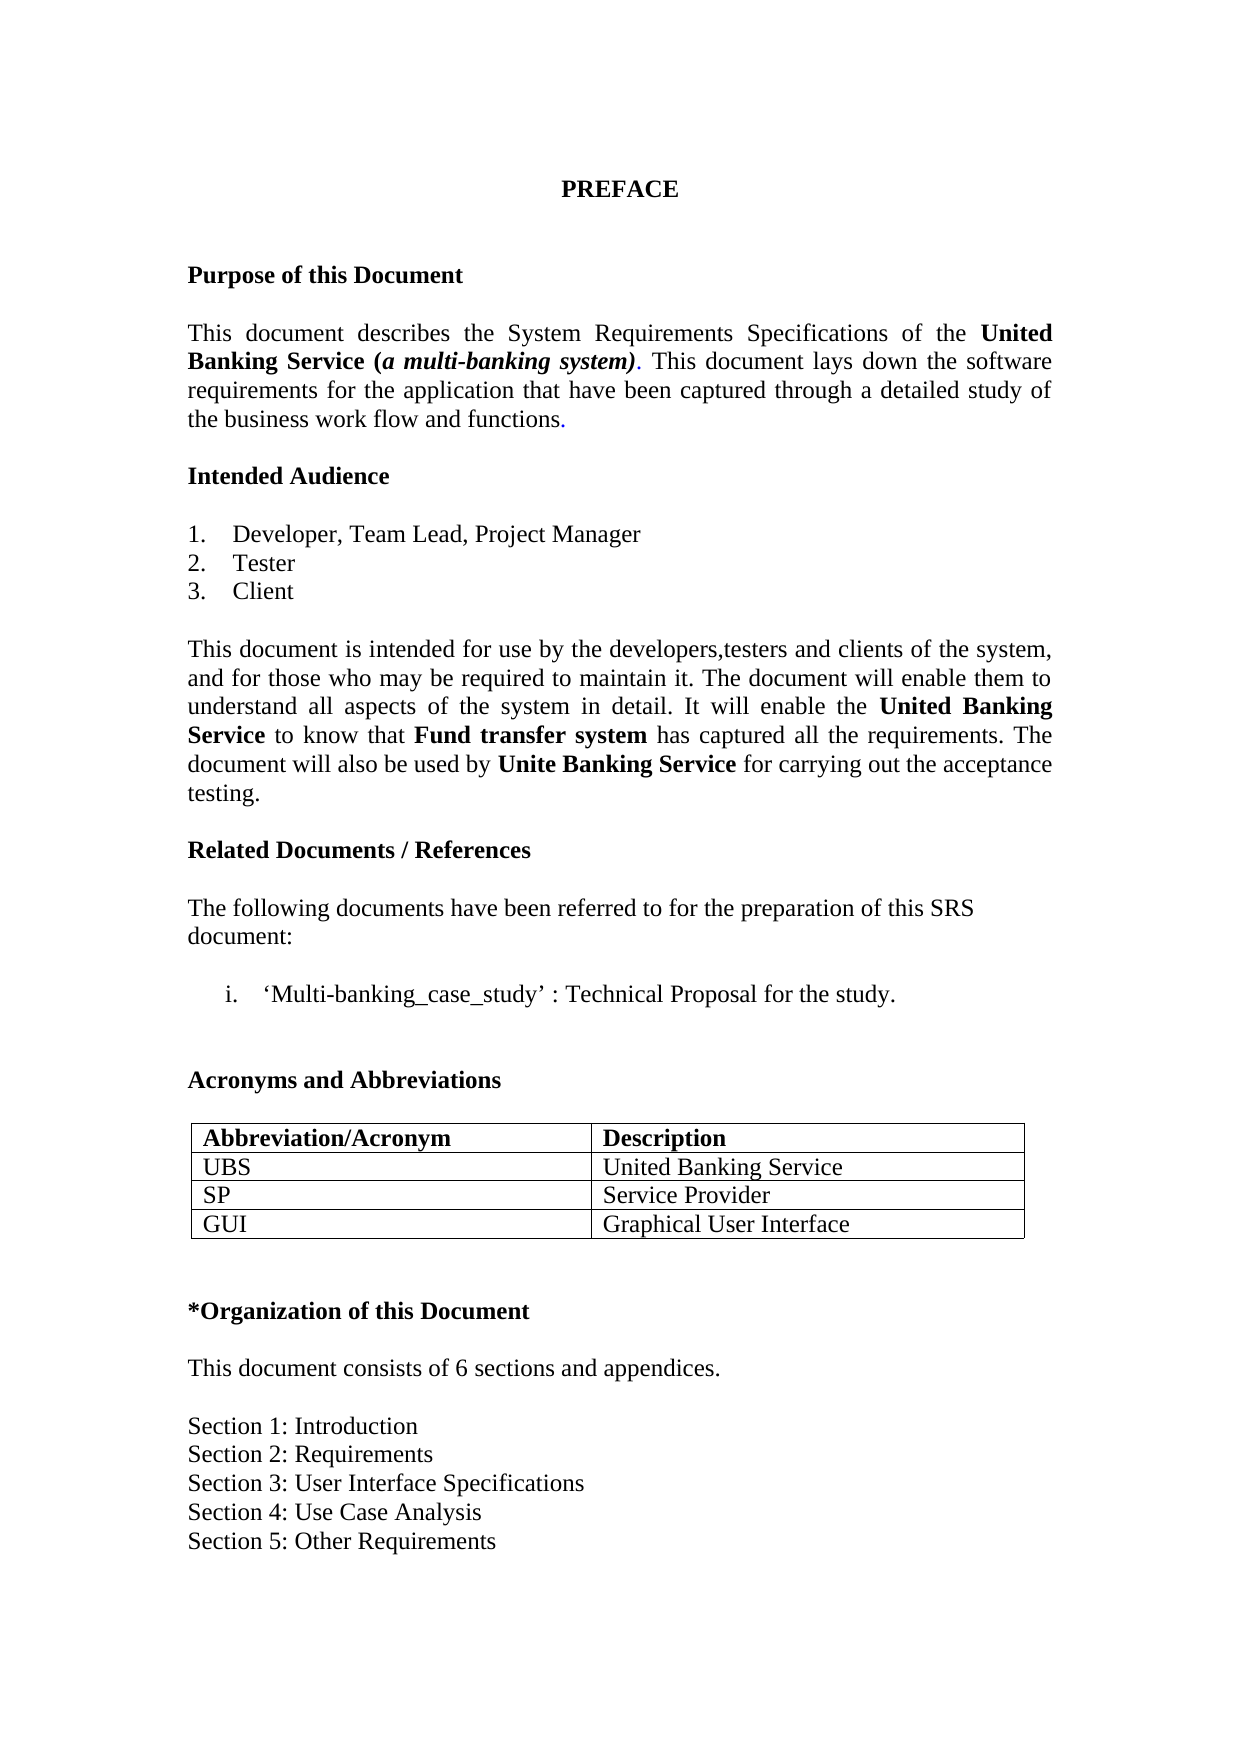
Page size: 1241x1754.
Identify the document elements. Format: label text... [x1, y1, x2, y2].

table_header Abbreviation/Acronym [192, 1124, 591, 1152]
text This document is intended for use by the developers,testers and clients of the system, and for those who may be required to maintain it. The document will enable them to understand all aspects of the system in detail. It will enable the United Banking Service to know that Fund transfer system has captured all the requirements. The document will also be used by Unite Banking Service for carrying out the acceptance testing. [187, 634, 1053, 806]
text This document consists of 6 sections and appendices. [187, 1353, 1053, 1382]
table_cell UBS [192, 1153, 591, 1180]
title PREFACE [187, 174, 1053, 203]
text Related Documents / References [187, 835, 1053, 864]
text This document describes the System Requirements Specifications of the United Banking Service (a multi-banking system). This document lays down the software requirements for the application that have been captured through a detailed study of the business work flow and functions. [187, 318, 1053, 433]
table_cell GUI [192, 1210, 591, 1238]
text Section 3: User Interface Specifications [187, 1468, 1053, 1497]
text Section 5: Other Requirements [187, 1526, 1053, 1554]
list Client [187, 576, 1053, 605]
list Developer, Team Lead, Project Manager [187, 519, 1053, 548]
text Section 4: Use Case Analysis [187, 1497, 1053, 1526]
list ‘Multi-banking_case_study’ : Technical Proposal for the study. [225, 979, 1053, 1008]
table_cell United Banking Service [592, 1153, 1024, 1180]
text Section 1: Introduction [187, 1411, 1053, 1439]
text Acronyms and Abbreviations [187, 1065, 1053, 1094]
table_header Description [592, 1124, 1024, 1152]
table_cell Service Provider [592, 1181, 1024, 1209]
table_cell Graphical User Interface [592, 1210, 1024, 1238]
table_cell SP [192, 1181, 591, 1209]
text Section 2: Requirements [187, 1439, 1053, 1468]
text The following documents have been referred to for the preparation of this SRS document: [187, 893, 1053, 950]
text Purpose of this Document [187, 260, 1053, 289]
text *Organization of this Document [187, 1296, 1053, 1324]
text Intended Audience [187, 461, 1053, 490]
list Tester [187, 548, 1053, 576]
